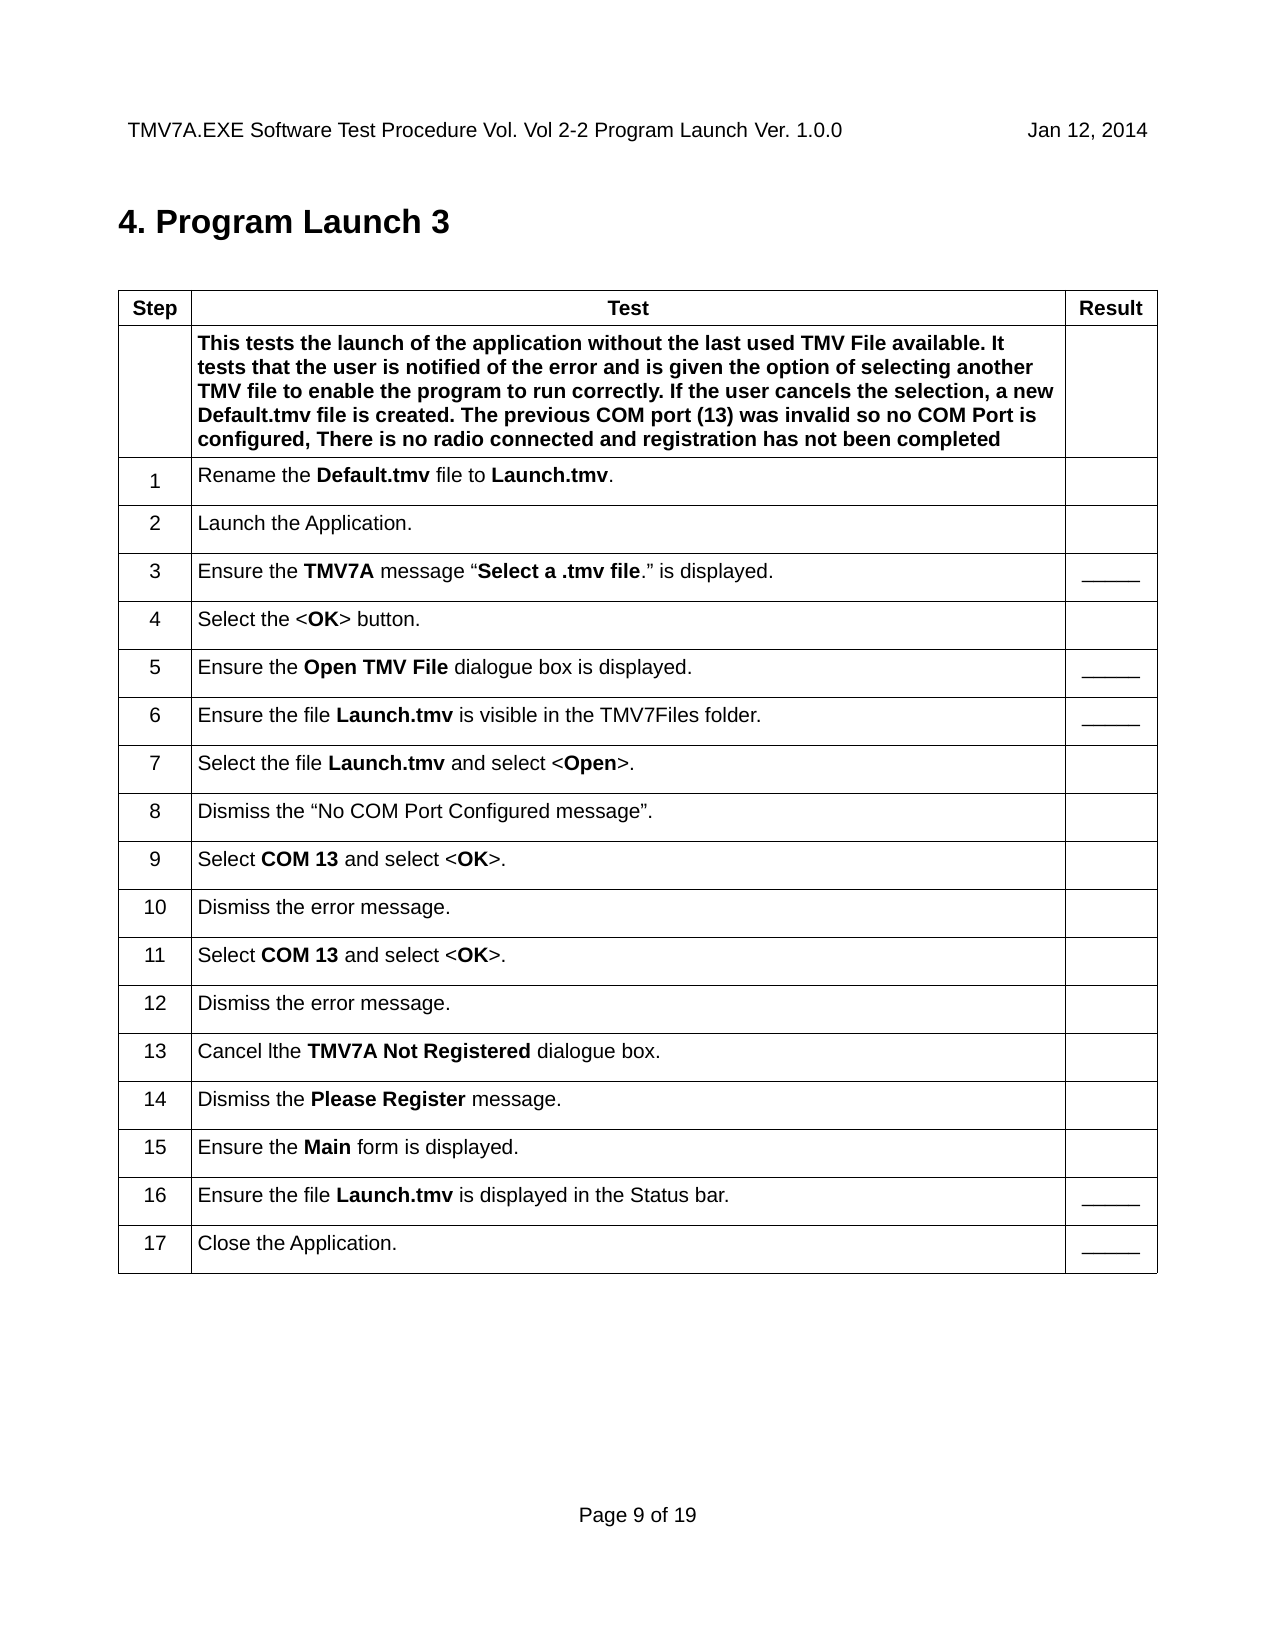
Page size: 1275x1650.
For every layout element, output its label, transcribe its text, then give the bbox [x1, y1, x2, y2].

table_cell Close the Application. [192, 1226, 1065, 1273]
table_cell Cancel lthe TMV7A Not Registered dialogue box. [192, 1034, 1065, 1081]
table_cell [1066, 938, 1157, 985]
table_cell 3 [119, 554, 191, 601]
table_cell Select COM 13 and select <OK>. [192, 938, 1065, 985]
table_cell 2 [119, 506, 191, 553]
table_cell 4 [119, 602, 191, 649]
table_cell [1066, 842, 1157, 889]
table_cell 14 [119, 1082, 191, 1129]
table_cell Dismiss the “No COM Port Configured message”. [192, 794, 1065, 841]
table_cell [1066, 794, 1157, 841]
table_cell Ensure the file Launch.tmv is visible in the TMV7Files folder. [192, 698, 1065, 745]
table_cell 12 [119, 986, 191, 1033]
table_cell Dismiss the Please Register message. [192, 1082, 1065, 1129]
table_header Result [1066, 291, 1157, 325]
table_cell _____ [1066, 1226, 1157, 1273]
table_cell This tests the launch of the application without the last used TMV File available. It tests that the user is notified of the error and is given the option of selecting another TMV file to enable the program to run correctly. If the user cancels the selection, a new Default.tmv file is created. The previous COM port (13) was invalid so no COM Port is configured, There is no radio connected and registration has not been completed [192, 326, 1065, 457]
table_cell 11 [119, 938, 191, 985]
table_cell [1066, 890, 1157, 937]
table_cell 16 [119, 1178, 191, 1225]
table_cell Ensure the Main form is displayed. [192, 1130, 1065, 1177]
table_cell Launch the Application. [192, 506, 1065, 553]
table_cell Ensure the Open TMV File dialogue box is displayed. [192, 650, 1065, 697]
table_cell [1066, 986, 1157, 1033]
table_cell 5 [119, 650, 191, 697]
table_cell [1066, 458, 1157, 504]
table_cell [1066, 1130, 1157, 1177]
table_cell [1066, 602, 1157, 649]
table_cell 6 [119, 698, 191, 745]
table_cell _____ [1066, 650, 1157, 697]
table_cell 1 [119, 458, 191, 504]
table_cell [1066, 506, 1157, 553]
table_cell 10 [119, 890, 191, 937]
table_cell 13 [119, 1034, 191, 1081]
table_cell 9 [119, 842, 191, 889]
table_cell [1066, 746, 1157, 793]
table_cell _____ [1066, 1178, 1157, 1225]
table_cell 8 [119, 794, 191, 841]
table_cell 17 [119, 1226, 191, 1273]
table_cell 7 [119, 746, 191, 793]
table_cell _____ [1066, 554, 1157, 601]
table_cell Select the <OK> button. [192, 602, 1065, 649]
table_cell 15 [119, 1130, 191, 1177]
subtitle 4. Program Launch 3 [118, 202, 1157, 241]
table_header Step [119, 291, 191, 325]
table_cell [1066, 1034, 1157, 1081]
table_cell Dismiss the error message. [192, 986, 1065, 1033]
table_cell Ensure the file Launch.tmv is displayed in the Status bar. [192, 1178, 1065, 1225]
table_cell Ensure the TMV7A message “Select a .tmv file.” is displayed. [192, 554, 1065, 601]
table_cell _____ [1066, 698, 1157, 745]
table_cell [1066, 1082, 1157, 1129]
table_cell Rename the Default.tmv file to Launch.tmv. [192, 458, 1065, 504]
table_cell [119, 326, 191, 457]
table_cell Dismiss the error message. [192, 890, 1065, 937]
table_cell [1066, 326, 1157, 457]
table_cell Select COM 13 and select <OK>. [192, 842, 1065, 889]
table_cell Select the file Launch.tmv and select <Open>. [192, 746, 1065, 793]
table_header Test [192, 291, 1065, 325]
